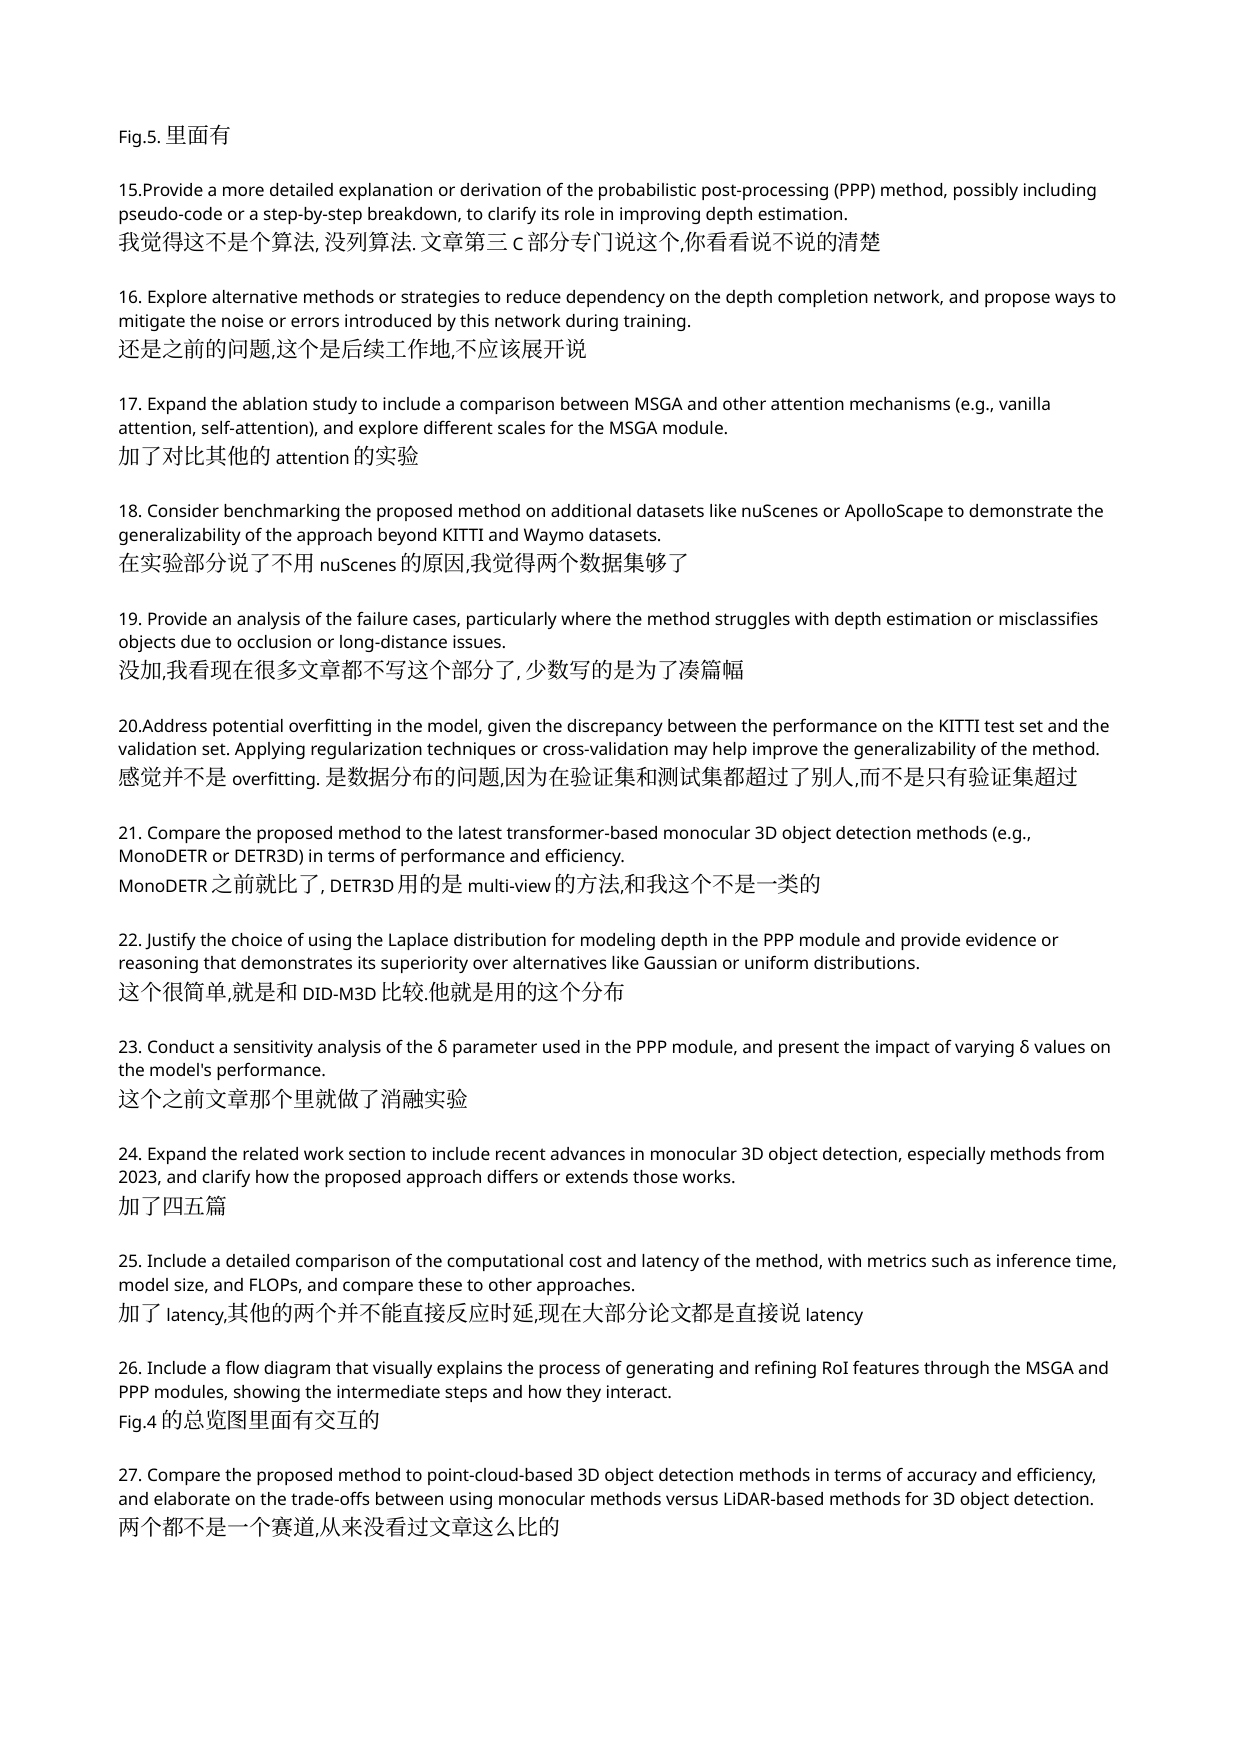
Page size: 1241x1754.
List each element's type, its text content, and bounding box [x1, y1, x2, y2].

text 加了latency,其他的两个并不能直接反应时延,现在大部分论文都是直接说latency [118, 1296, 1122, 1327]
text 两个都不是一个赛道,从来没看过文章这么比的 [118, 1510, 1122, 1542]
text 26. Include a flow diagram that visually explains the process of generating and refining RoI features through the MSGA and PPP modules, showing the intermediate steps and how they interact. [118, 1356, 1122, 1403]
text 我觉得这不是个算法, 没列算法. 文章第三C部分专门说这个,你看看说不说的清楚 [118, 225, 1122, 257]
text 17. Expand the ablation study to include a comparison between MSGA and other attention mechanisms (e.g., vanilla attention, self-attention), and explore different scales for the MSGA module. [118, 392, 1122, 439]
text 20.Address potential overfitting in the model, given the discrepancy between the performance on the KITTI test set and the validation set. Applying regularization techniques or cross-validation may help improve the generalizability of the method. 感觉并不是overfitting. 是数据分布的问题,因为在验证集和测试集都超过了别人,而不是只有验证集超过 [118, 714, 1122, 792]
text 27. Compare the proposed method to point-cloud-based 3D object detection methods in terms of accuracy and efficiency, and elaborate on the trade-offs between using monocular methods versus LiDAR-based methods for 3D object detection. [118, 1463, 1122, 1510]
text 加了四五篇 [118, 1189, 1122, 1220]
text 没加,我看现在很多文章都不写这个部分了, 少数写的是为了凑篇幅 [118, 653, 1122, 685]
text 22. Justify the choice of using the Laplace distribution for modeling depth in the PPP module and provide evidence or reasoning that demonstrates its superiority over alternatives like Gaussian or uniform distributions. [118, 928, 1122, 975]
text 15.Provide a more detailed explanation or derivation of the probabilistic post-processing (PPP) method, possibly including pseudo-code or a step-by-step breakdown, to clarify its role in improving depth estimation. [118, 178, 1122, 225]
text Fig.4 的总览图里面有交互的 [118, 1403, 1122, 1434]
text 16. Explore alternative methods or strategies to reduce dependency on the depth completion network, and propose ways to mitigate the noise or errors introduced by this network during training. [118, 285, 1122, 332]
text 这个之前文章那个里就做了消融实验 [118, 1082, 1122, 1113]
text 加了对比其他的attention的实验 [118, 439, 1122, 471]
text 19. Provide an analysis of the failure cases, particularly where the method struggles with depth estimation or misclassifies objects due to occlusion or long-distance issues. [118, 607, 1122, 653]
text 21. Compare the proposed method to the latest transformer-based monocular 3D object detection methods (e.g., MonoDETR or DETR3D) in terms of performance and efficiency. [118, 821, 1122, 868]
text 25. Include a detailed comparison of the computational cost and latency of the method, with metrics such as inference time, model size, and FLOPs, and compare these to other approaches. [118, 1249, 1122, 1296]
text 在实验部分说了不用nuScenes的原因,我觉得两个数据集够了 [118, 546, 1122, 578]
text 18. Consider benchmarking the proposed method on additional datasets like nuScenes or ApolloScape to demonstrate the generalizability of the approach beyond KITTI and Waymo datasets. [118, 499, 1122, 546]
text 这个很简单,就是和DID-M3D比较.他就是用的这个分布 [118, 975, 1122, 1006]
text 还是之前的问题,这个是后续工作地,不应该展开说 [118, 332, 1122, 364]
text Fig.5. 里面有 [118, 118, 1122, 149]
text 24. Expand the related work section to include recent advances in monocular 3D object detection, especially methods from 2023, and clarify how the proposed approach differs or extends those works. [118, 1142, 1122, 1189]
text MonoDETR之前就比了, DETR3D用的是multi-view的方法,和我这个不是一类的 [118, 868, 1122, 899]
text 23. Conduct a sensitivity analysis of the δ parameter used in the PPP module, and present the impact of varying δ values on the model's performance. [118, 1035, 1122, 1082]
